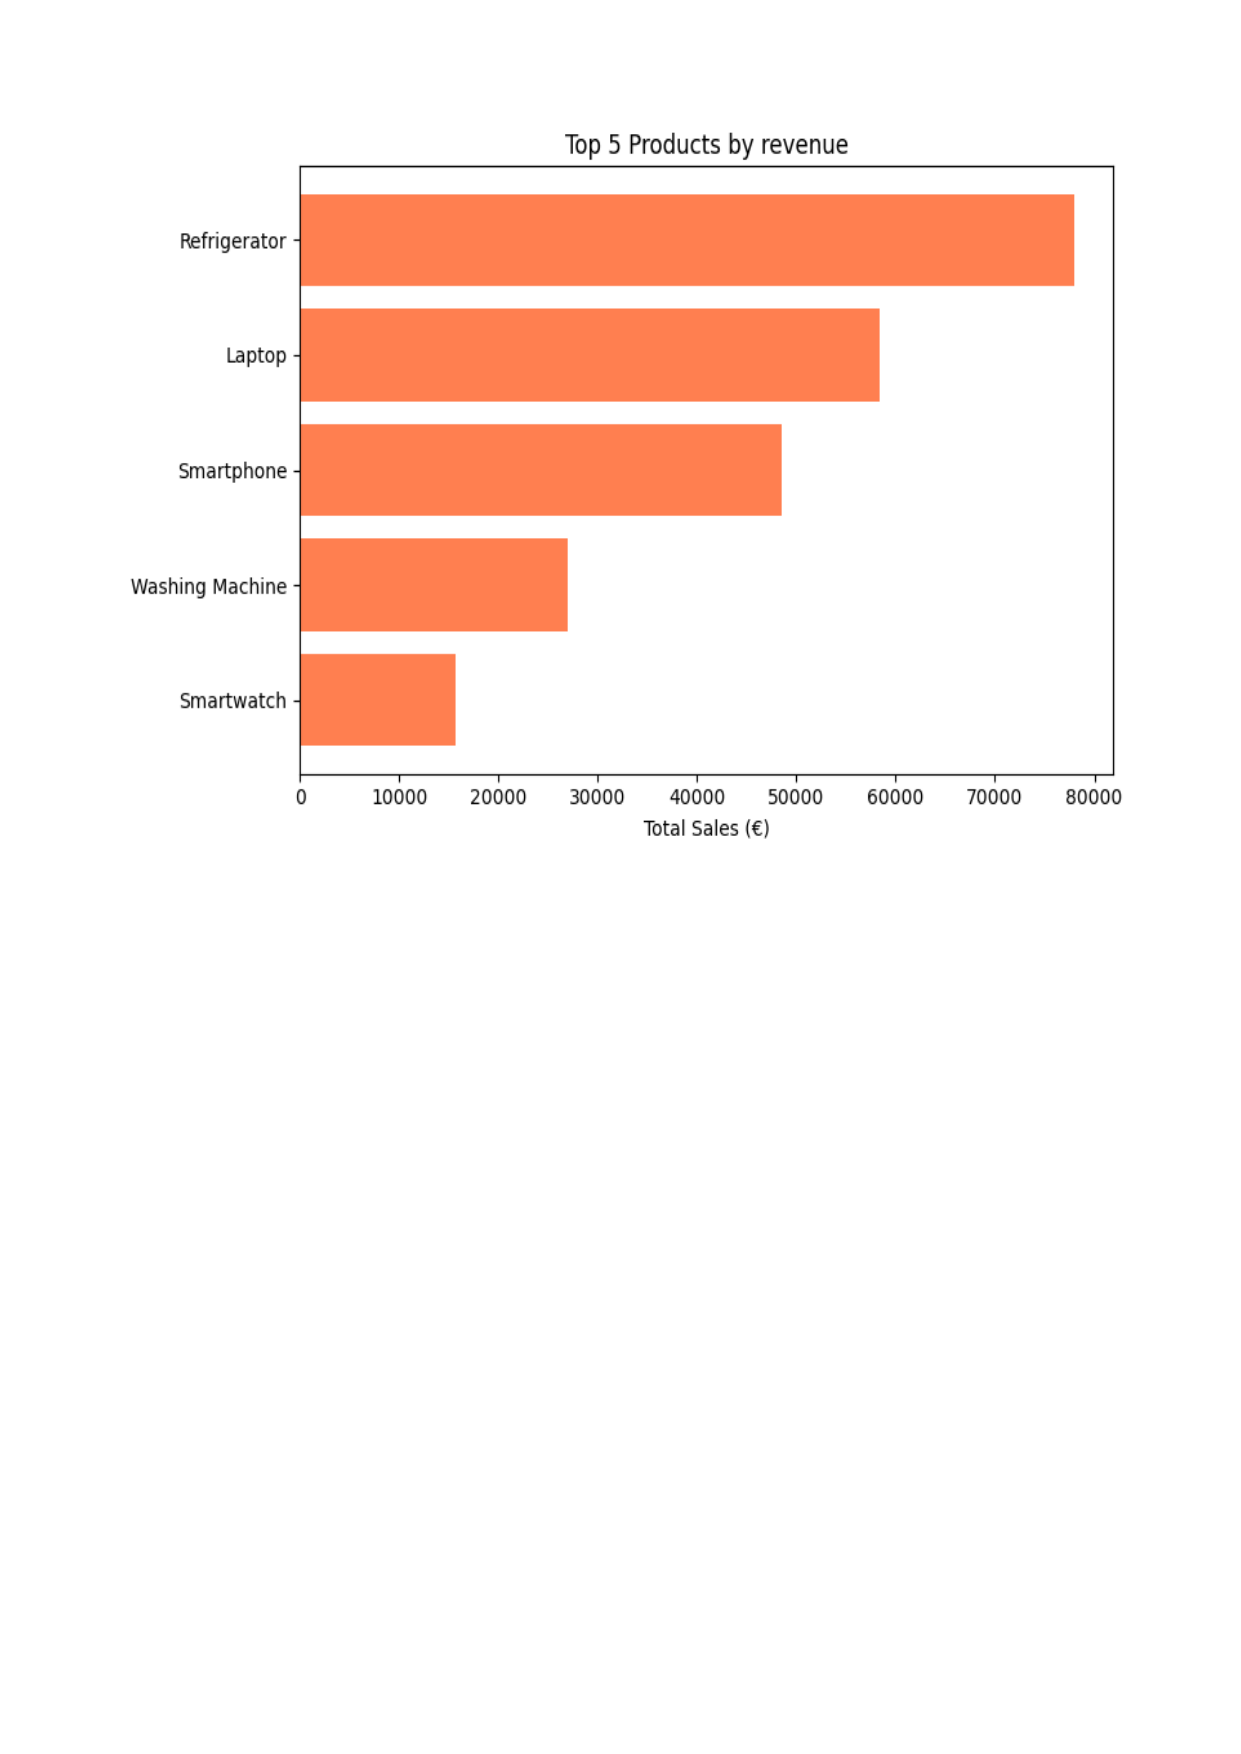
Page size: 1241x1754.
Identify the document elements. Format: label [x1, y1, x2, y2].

picture [118, 118, 1135, 854]
